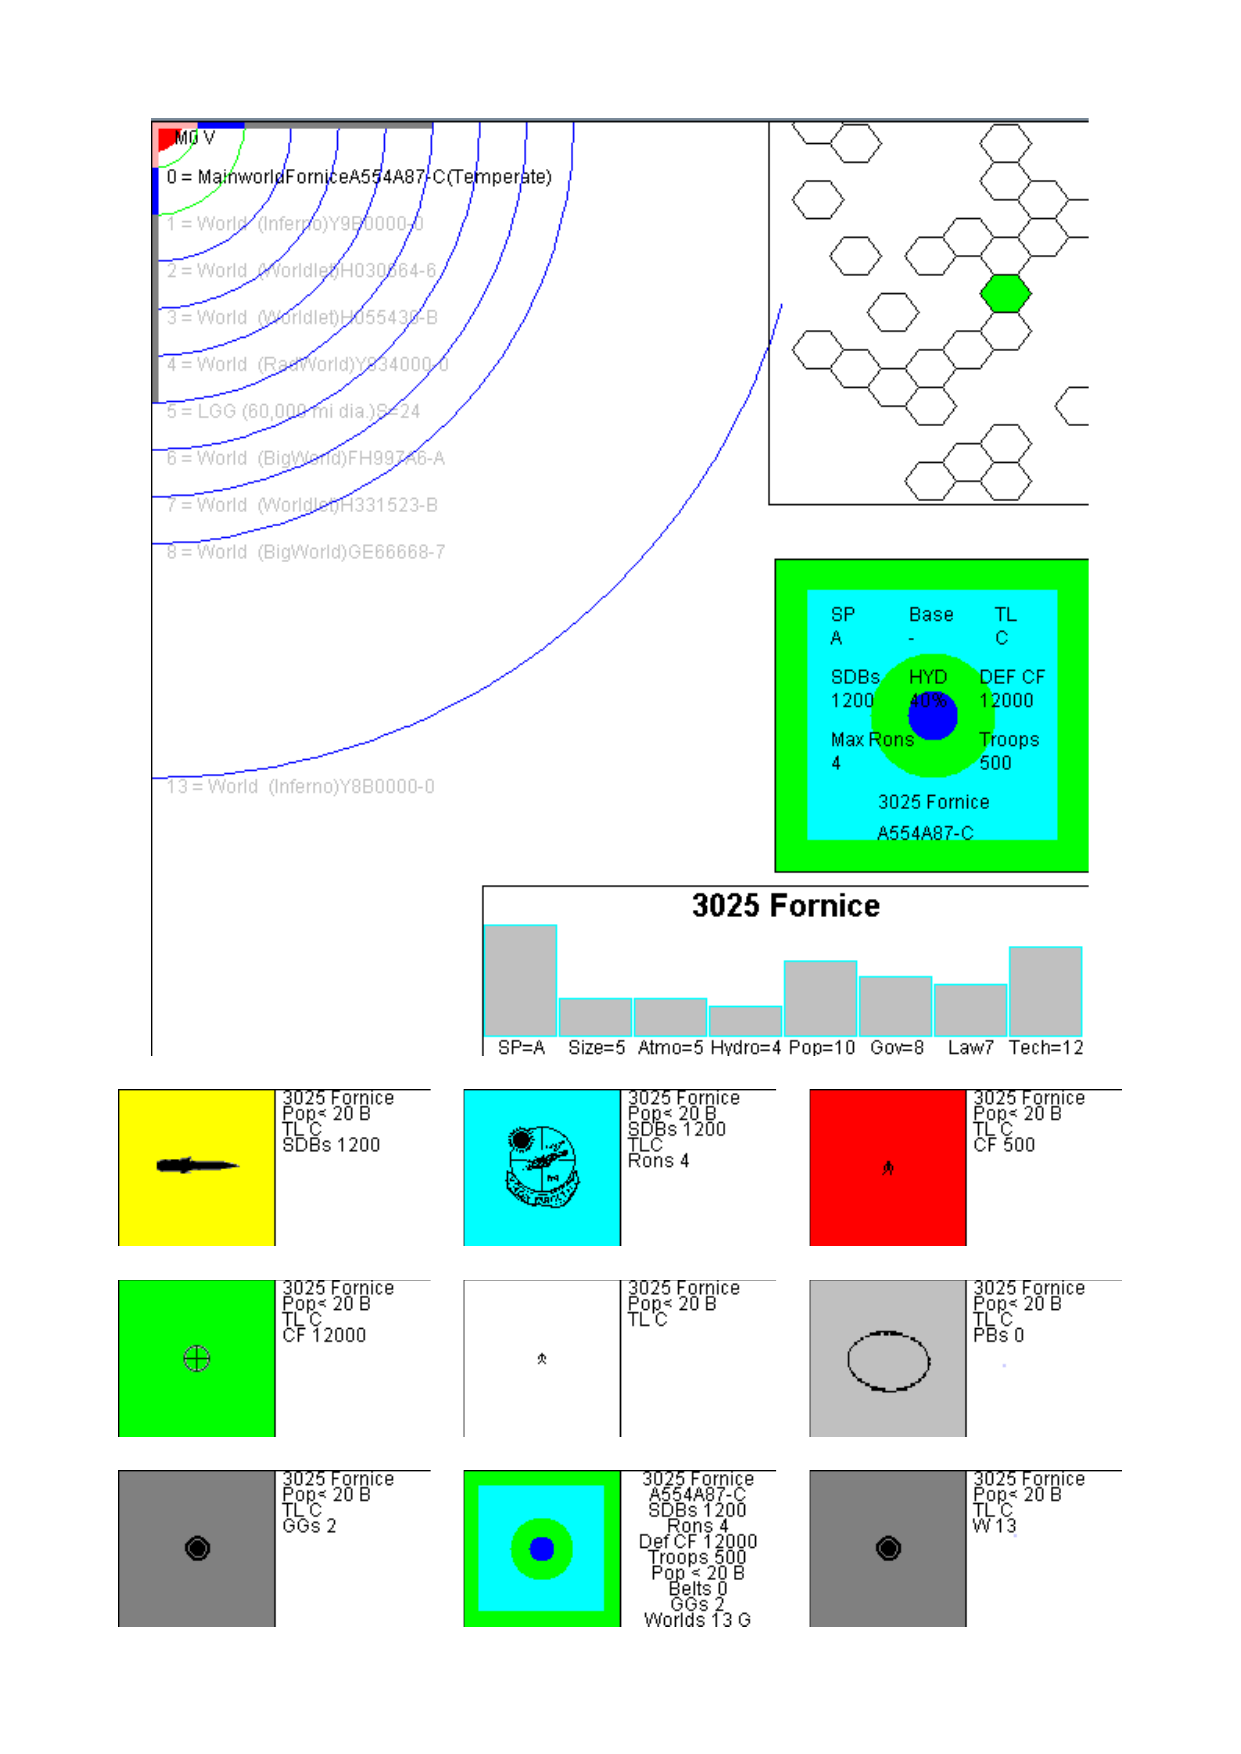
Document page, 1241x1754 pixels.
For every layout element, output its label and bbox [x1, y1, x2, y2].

picture [809, 1280, 1122, 1437]
picture [463, 1089, 777, 1246]
picture [118, 1280, 431, 1437]
picture [151, 118, 1089, 1056]
picture [118, 1470, 431, 1627]
picture [463, 1280, 777, 1437]
picture [118, 1089, 431, 1246]
picture [463, 1470, 777, 1627]
picture [809, 1470, 1122, 1627]
picture [809, 1089, 1122, 1246]
